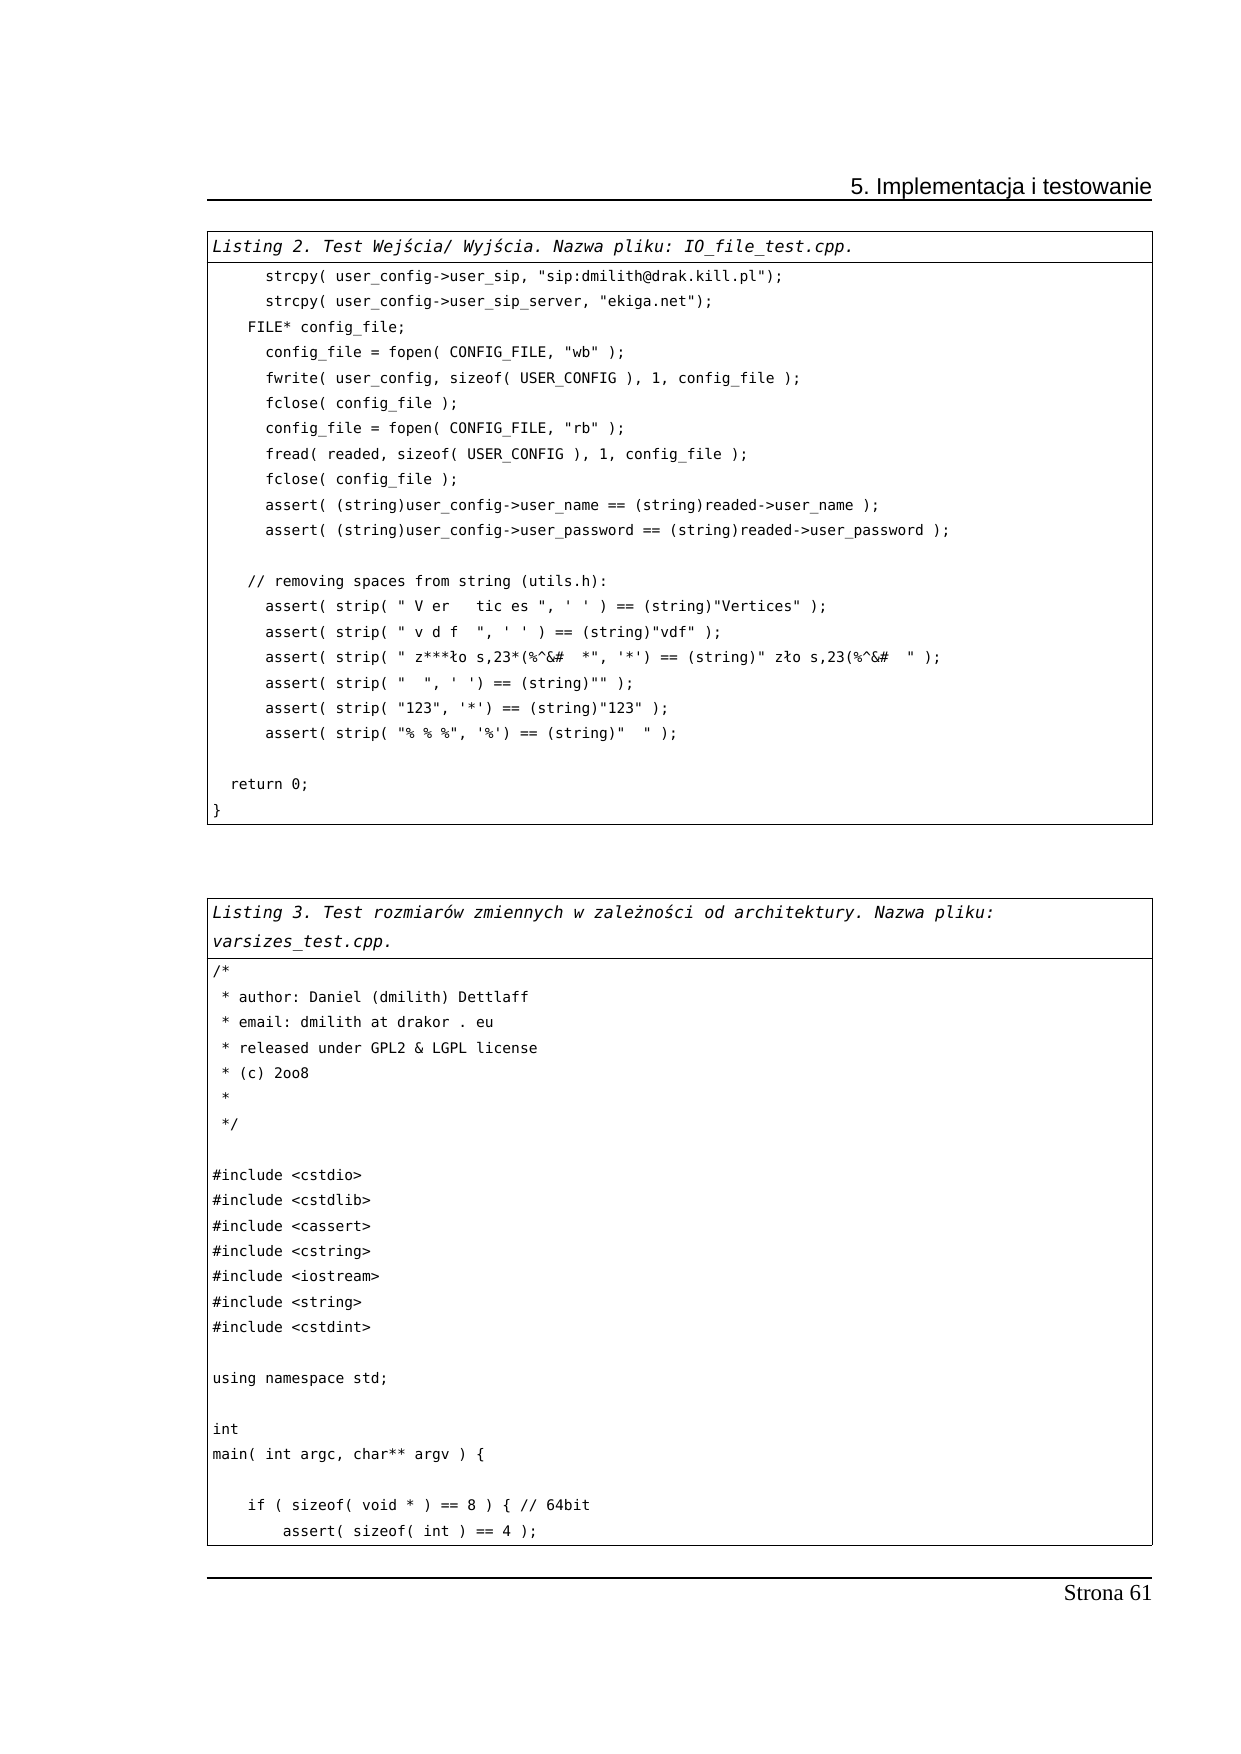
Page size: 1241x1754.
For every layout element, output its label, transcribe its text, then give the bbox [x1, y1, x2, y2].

table_cell /* * author: Daniel (dmilith) Dettlaff * email: dmilith at drakor . eu * released under GPL2 & LGPL license * (c) 2oo8 * */ #include <cstdio> #include <cstdlib> #include <cassert> #include <cstring> #include <iostream> #include <string> #include <cstdint> using namespace std; int main( int argc, char** argv ) { if ( sizeof( void * ) == 8 ) { // 64bit assert( sizeof( int ) == 4 ); [208, 959, 1152, 1545]
table_header Listing 2. Test Wejścia/ Wyjścia. Nazwa pliku: IO_file_test.cpp. [208, 232, 1152, 262]
table_header Listing 3. Test rozmiarów zmiennych w zależności od architektury. Nazwa pliku: varsizes_test.cpp. [208, 899, 1152, 957]
table_cell strcpy( user_config->user_sip, "sip:dmilith@drak.kill.pl"); strcpy( user_config->user_sip_server, "ekiga.net"); FILE* config_file; config_file = fopen( CONFIG_FILE, "wb" ); fwrite( user_config, sizeof( USER_CONFIG ), 1, config_file ); fclose( config_file ); config_file = fopen( CONFIG_FILE, "rb" ); fread( readed, sizeof( USER_CONFIG ), 1, config_file ); fclose( config_file ); assert( (string)user_config->user_name == (string)readed->user_name ); assert( (string)user_config->user_password == (string)readed->user_password ); // removing spaces from string (utils.h): assert( strip( " V er tic es ", ' ' ) == (string)"Vertices" ); assert( strip( " v d f ", ' ' ) == (string)"vdf" ); assert( strip( " z***ło s,23*(%^&# *", '*') == (string)" zło s,23(%^&# " ); assert( strip( " ", ' ') == (string)"" ); assert( strip( "123", '*') == (string)"123" ); assert( strip( "% % %", '%') == (string)" " ); return 0; } [208, 263, 1152, 824]
